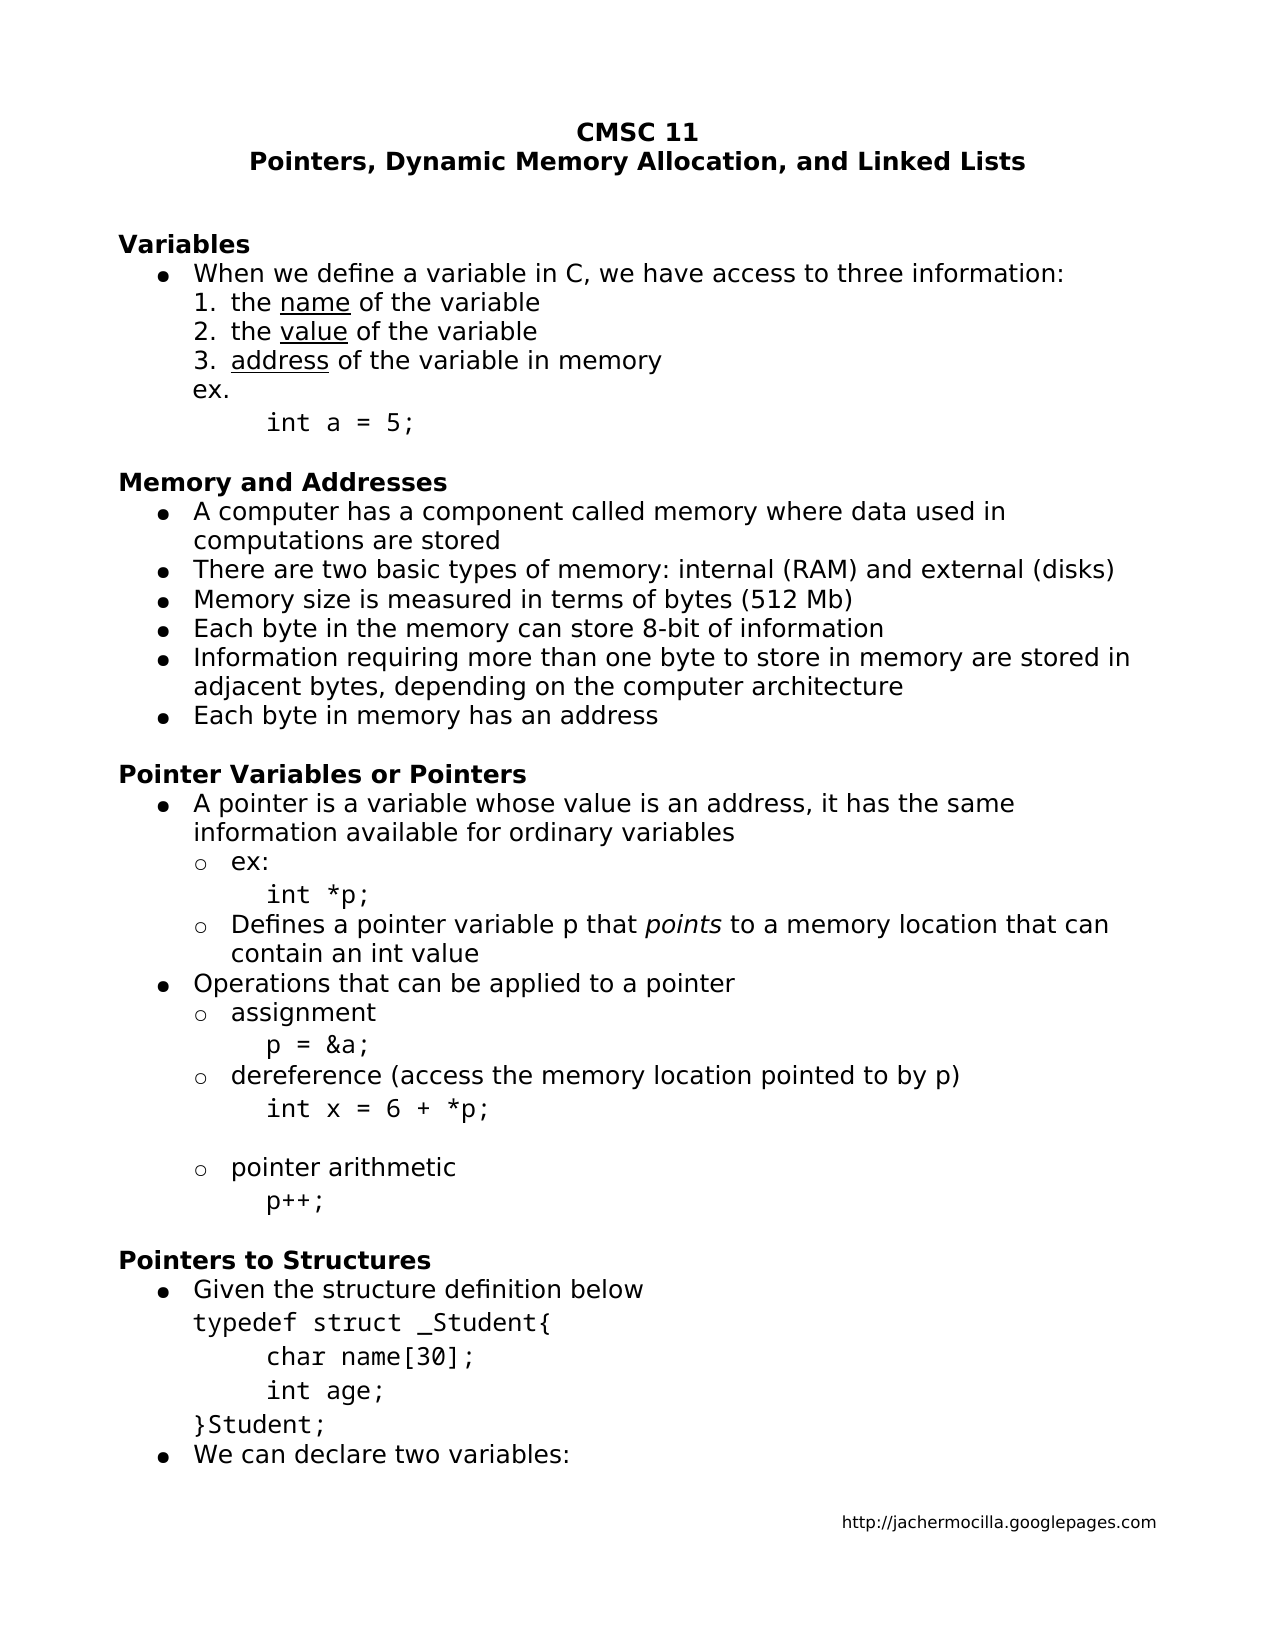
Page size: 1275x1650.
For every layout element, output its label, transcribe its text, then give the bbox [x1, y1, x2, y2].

text int a = 5; [118, 405, 1157, 439]
list Given the structure definition below [156, 1275, 1157, 1304]
list assignment [193, 998, 1157, 1027]
list Information requiring more than one byte to store in memory are stored in adjacent bytes, depending on the computer architecture [156, 643, 1157, 701]
text int age; [118, 1372, 1157, 1407]
text int *p; [118, 876, 1157, 911]
list the value of the variable [193, 317, 1157, 347]
list When we define a variable in C, we have access to three information: [156, 259, 1157, 288]
text }Student; [118, 1407, 1157, 1441]
list A computer has a component called memory where data used in computations are stored [156, 497, 1157, 556]
list address of the variable in memory [193, 347, 1157, 376]
list ex: [193, 847, 1157, 876]
text int x = 6 + *p; [118, 1090, 1157, 1124]
text typedef struct _Student{ [118, 1304, 1157, 1338]
list Operations that can be applied to a pointer [156, 969, 1157, 998]
text Pointer Variables or Pointers [118, 760, 1157, 789]
list pointer arithmetic [193, 1154, 1157, 1183]
list We can declare two variables: [156, 1441, 1157, 1470]
list dereference (access the memory location pointed to by p) [193, 1061, 1157, 1090]
text ex. [118, 376, 1157, 405]
list the name of the variable [193, 288, 1157, 317]
text CMSC 11 [118, 118, 1157, 147]
text char name[30]; [118, 1338, 1157, 1372]
list Memory size is measured in terms of bytes (512 Mb) [156, 585, 1157, 614]
list Each byte in memory has an address [156, 701, 1157, 731]
list There are two basic types of memory: internal (RAM) and external (disks) [156, 556, 1157, 585]
text Variables [118, 230, 1157, 259]
text p++; [118, 1183, 1157, 1217]
list Each byte in the memory can store 8-bit of information [156, 614, 1157, 643]
list Defines a pointer variable p that points to a memory location that can contain an int value [193, 911, 1157, 969]
text Pointers, Dynamic Memory Allocation, and Linked Lists [118, 147, 1157, 176]
text Memory and Addresses [118, 468, 1157, 497]
text Pointers to Structures [118, 1246, 1157, 1275]
text p = &a; [118, 1027, 1157, 1061]
list A pointer is a variable whose value is an address, it has the same information available for ordinary variables [156, 789, 1157, 847]
